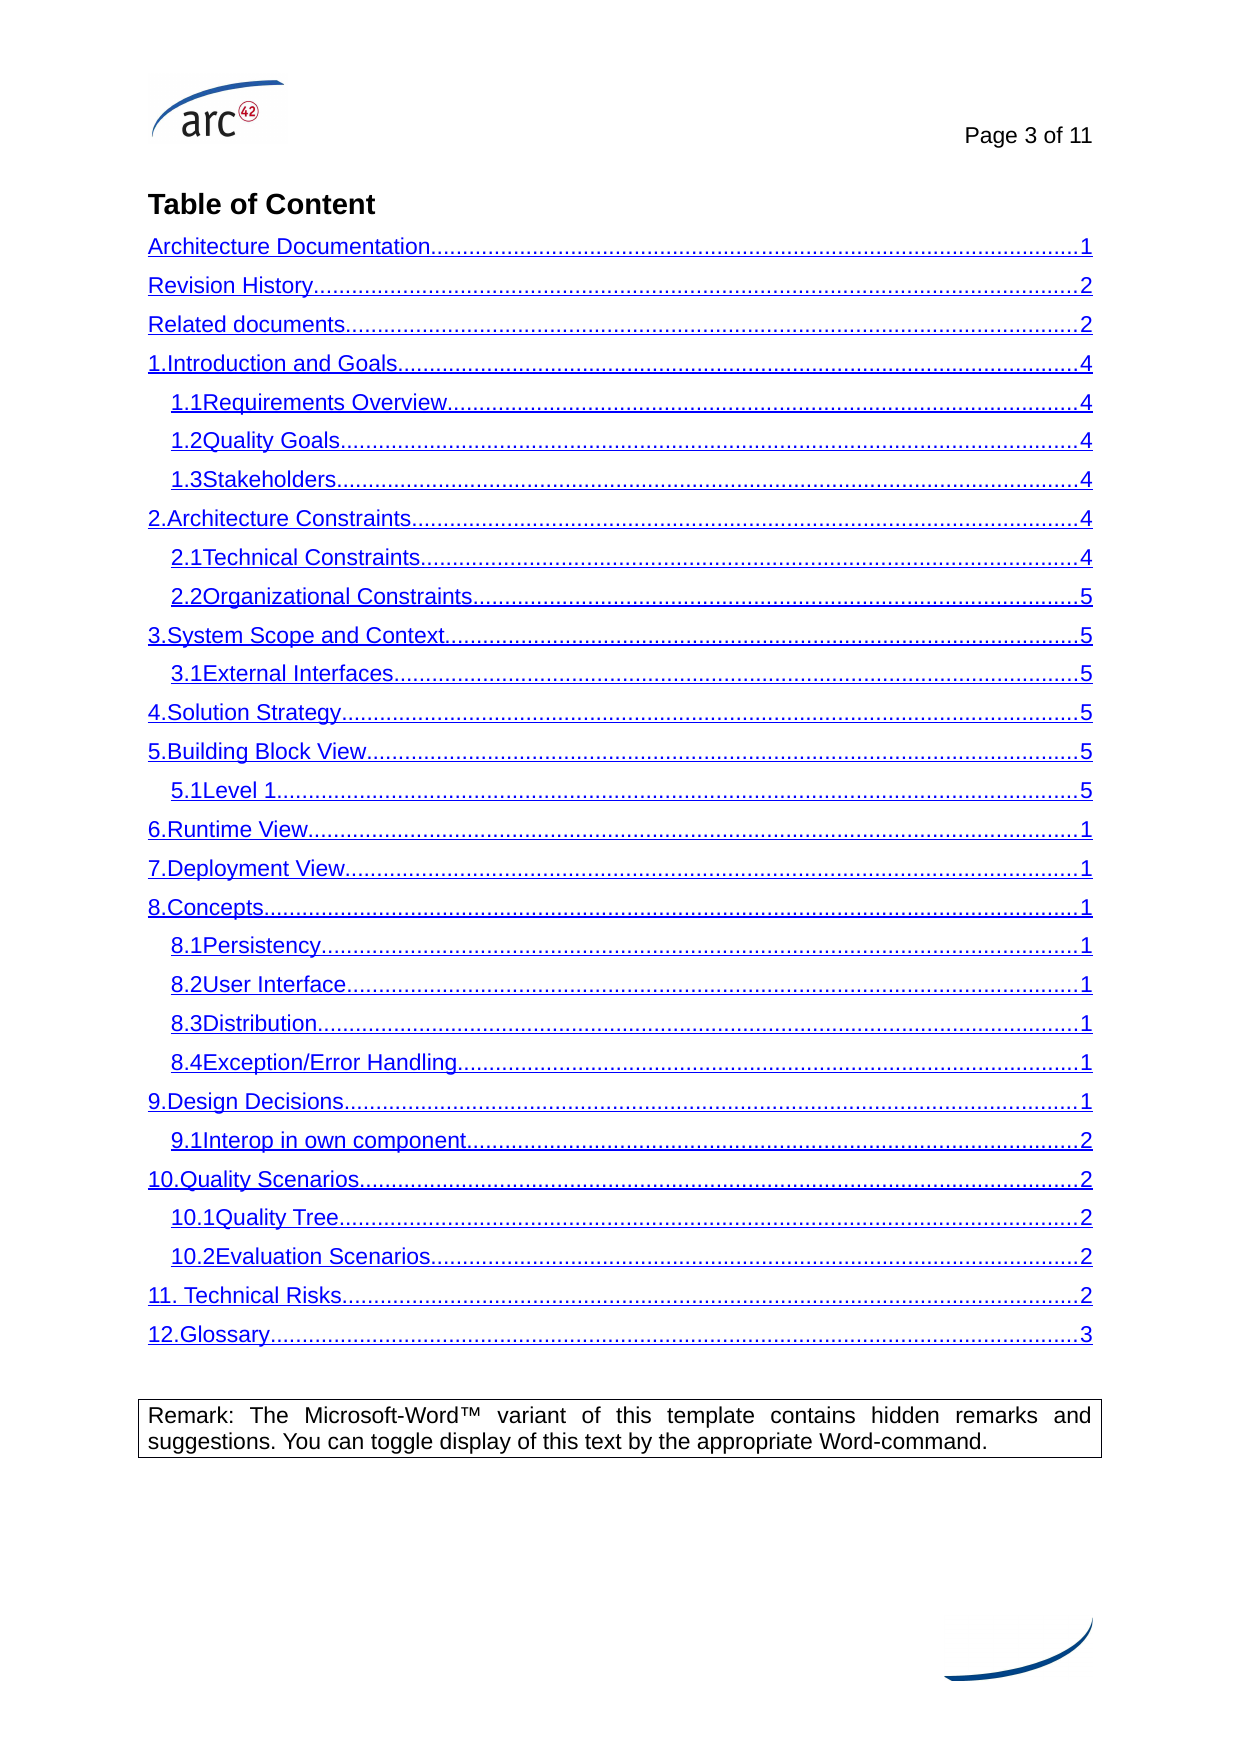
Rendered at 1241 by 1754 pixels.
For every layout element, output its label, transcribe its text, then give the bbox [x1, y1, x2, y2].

text 10.2Evaluation Scenarios 2 [171, 1243, 1093, 1266]
text 9.1Interop in own component 2 [171, 1127, 1093, 1149]
text Revision History 2 [148, 272, 1093, 295]
picture [944, 1615, 1093, 1681]
text 2.2Organizational Constraints 5 [171, 583, 1093, 605]
text 8.Concepts 1 [148, 893, 1093, 916]
text 3.1External Interfaces 5 [171, 660, 1093, 683]
text 1.1Requirements Overview 4 [171, 388, 1093, 411]
text 1.2Quality Goals 4 [171, 427, 1093, 450]
text 4.Solution Strategy 5 [148, 699, 1093, 722]
picture [147, 73, 289, 144]
text 2.Architecture Constraints 4 [148, 505, 1093, 528]
text 11. Technical Risks 2 [148, 1282, 1093, 1305]
text 3.System Scope and Context 5 [148, 622, 1093, 644]
text 7.Deployment View 1 [148, 855, 1093, 878]
text 5.Building Block View 5 [148, 738, 1093, 761]
text 12.Glossary 3 [148, 1321, 1093, 1344]
text 1.3Stakeholders 4 [171, 466, 1093, 489]
text 10.1Quality Tree 2 [171, 1204, 1093, 1227]
text Remark: The Microsoft-Word™ variant of this template contains hidden remarks and suggestions. You can toggle display of this text by the appropriate Word-command. [139, 1400, 1101, 1457]
text 5.1Level 1 5 [171, 777, 1093, 800]
text 8.4Exception/Error Handling 1 [171, 1049, 1093, 1072]
text 9.Design Decisions 1 [148, 1088, 1093, 1111]
text Architecture Documentation 1 [148, 233, 1093, 256]
text 1.Introduction and Goals 4 [148, 349, 1093, 372]
text Table of Content [148, 187, 1093, 221]
text 6.Runtime View 1 [148, 816, 1093, 839]
text 10.Quality Scenarios 2 [148, 1166, 1093, 1188]
text 2.1Technical Constraints 4 [171, 544, 1093, 567]
text Related documents 2 [148, 311, 1093, 334]
text 8.1Persistency 1 [171, 932, 1093, 955]
text 8.3Distribution 1 [171, 1010, 1093, 1033]
text 8.2User Interface 1 [171, 971, 1093, 994]
